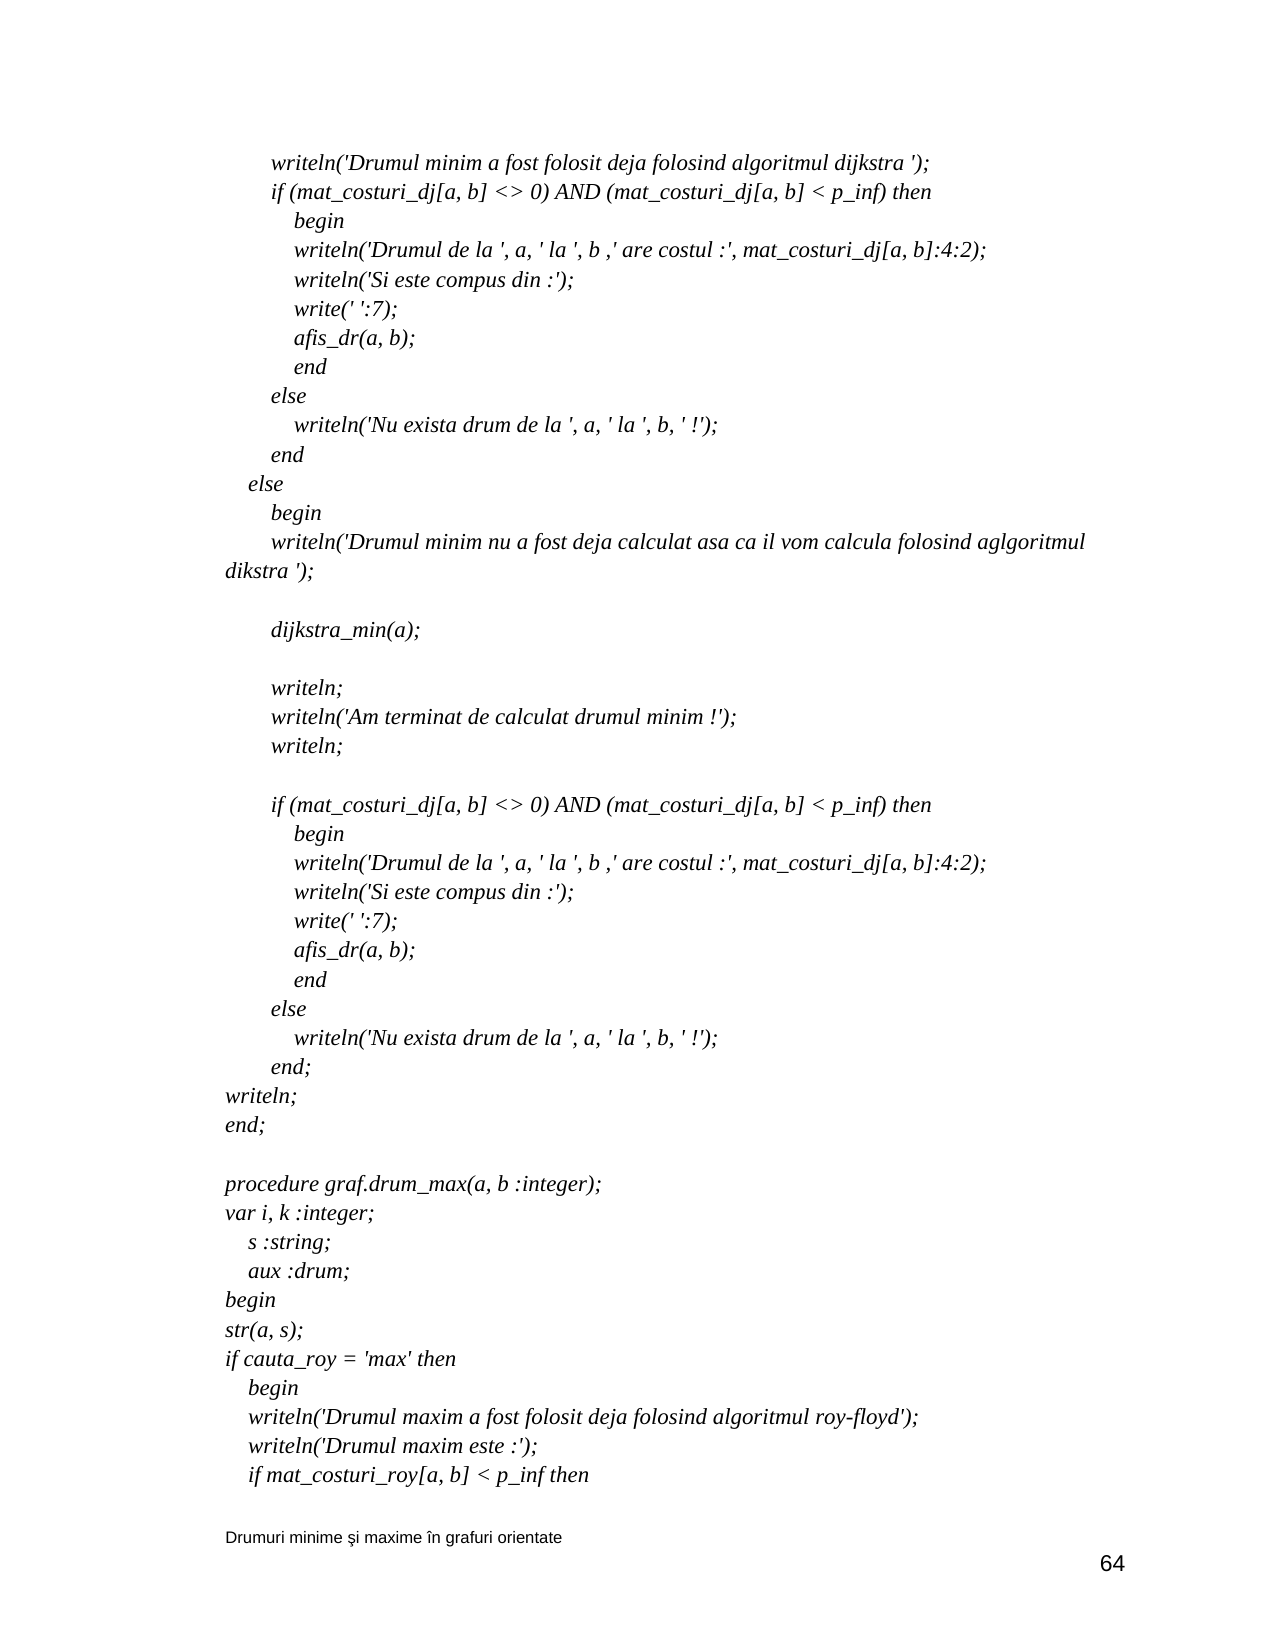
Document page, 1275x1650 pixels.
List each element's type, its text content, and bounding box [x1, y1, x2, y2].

text else [225, 383, 1125, 409]
text if (mat_costuri_dj[a, b] <> 0) AND (mat_costuri_dj[a, b] < p_inf) then [225, 792, 1125, 817]
text begin [225, 821, 1125, 846]
text s :string; [225, 1229, 1125, 1254]
text if mat_costuri_roy[a, b] < p_inf then [225, 1462, 1125, 1488]
text end; [225, 1112, 1125, 1138]
text writeln('Drumul maxim a fost folosit deja folosind algoritmul roy-floyd'); [225, 1404, 1125, 1429]
text begin [225, 500, 1125, 525]
text writeln('Nu exista drum de la ', a, ' la ', b, ' !'); [225, 1025, 1125, 1050]
text dijkstra_min(a); [225, 617, 1125, 642]
text write(' ':7); [225, 908, 1125, 934]
text if cauta_roy = 'max' then [225, 1346, 1125, 1371]
text writeln('Drumul de la ', a, ' la ', b ,' are costul :', mat_costuri_dj[a, b]:4:2); [225, 850, 1125, 875]
text procedure graf.drum_max(a, b :integer); [225, 1171, 1125, 1196]
text write(' ':7); [225, 296, 1125, 321]
text end [225, 442, 1125, 467]
text writeln('Drumul maxim este :'); [225, 1433, 1125, 1459]
text end [225, 967, 1125, 992]
text begin [225, 1375, 1125, 1400]
text writeln; [225, 733, 1125, 759]
text str(a, s); [225, 1317, 1125, 1342]
text writeln('Drumul minim a fost folosit deja folosind algoritmul dijkstra '); [225, 150, 1125, 175]
text if (mat_costuri_dj[a, b] <> 0) AND (mat_costuri_dj[a, b] < p_inf) then [225, 179, 1125, 204]
text end; [225, 1054, 1125, 1079]
text writeln('Drumul minim nu a fost deja calculat asa ca il vom calcula folosind aglgoritmul dikstra '); [225, 529, 1125, 584]
text begin [225, 208, 1125, 234]
text writeln('Drumul de la ', a, ' la ', b ,' are costul :', mat_costuri_dj[a, b]:4:2); [225, 237, 1125, 263]
text end [225, 354, 1125, 379]
text writeln('Nu exista drum de la ', a, ' la ', b, ' !'); [225, 412, 1125, 438]
text writeln('Si este compus din :'); [225, 267, 1125, 292]
text else [225, 471, 1125, 496]
text begin [225, 1287, 1125, 1313]
text afis_dr(a, b); [225, 325, 1125, 350]
text writeln; [225, 675, 1125, 700]
text writeln('Si este compus din :'); [225, 879, 1125, 904]
text var i, k :integer; [225, 1200, 1125, 1225]
text writeln; [225, 1083, 1125, 1109]
text aux :drum; [225, 1258, 1125, 1284]
text writeln('Am terminat de calculat drumul minim !'); [225, 704, 1125, 729]
text afis_dr(a, b); [225, 937, 1125, 963]
text else [225, 996, 1125, 1021]
